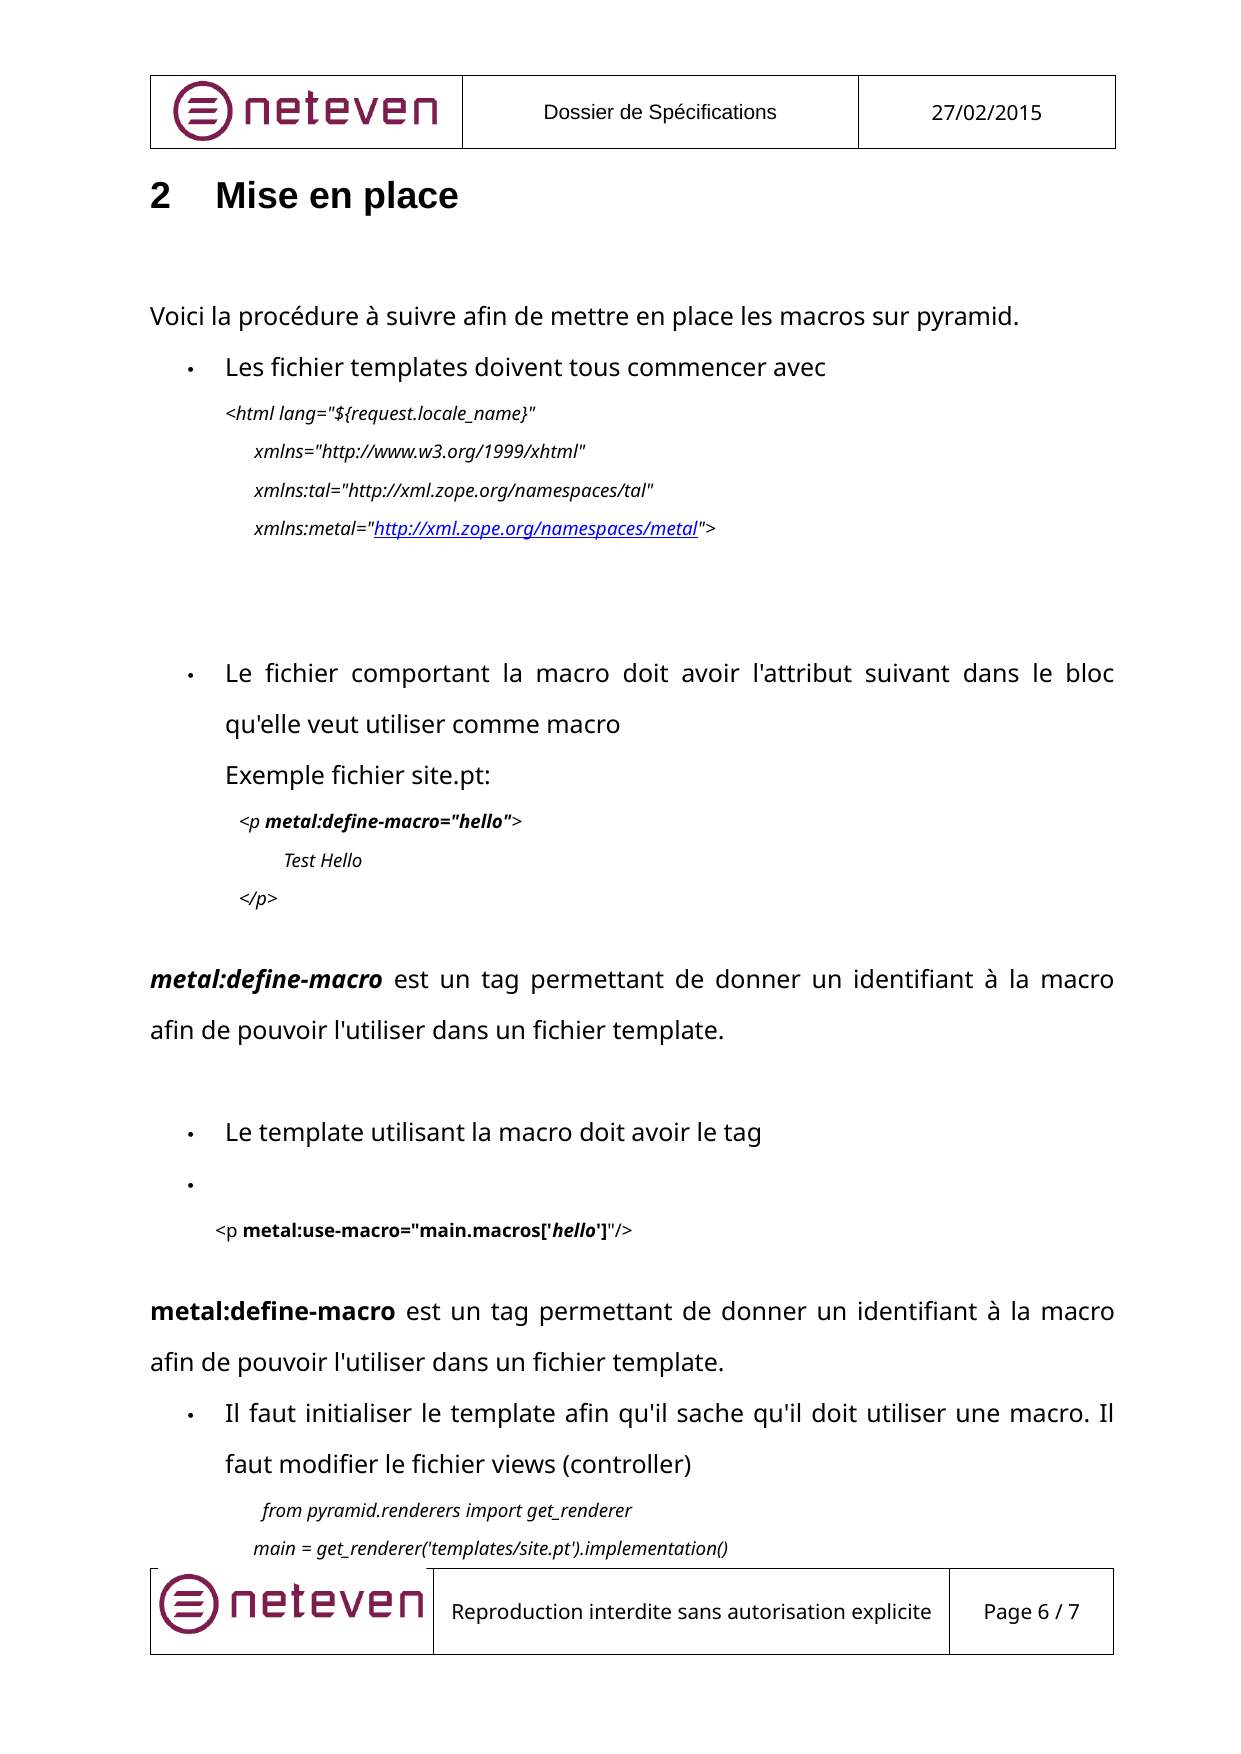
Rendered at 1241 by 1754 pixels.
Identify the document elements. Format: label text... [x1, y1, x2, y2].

picture [172, 76, 441, 148]
subtitle </p> [150, 885, 1116, 911]
subtitle metal:define-macro est un tag permettant de donner un identifiant à la macro afin de pouvoir l'utiliser dans un fichier template. [150, 1293, 1116, 1378]
subtitle Le fichier comportant la macro doit avoir l'attribut suivant dans le bloc qu'elle veut utiliser comme macro [187, 656, 1116, 741]
subtitle metal:define-macro est un tag permettant de donner un identifiant à la macro afin de pouvoir l'utiliser dans un fichier template. [150, 962, 1116, 1047]
subtitle Les fichier templates doivent tous commencer avec [187, 349, 1116, 384]
subtitle Test Hello [150, 847, 1116, 872]
subtitle <p metal:define-macro="hello"> [150, 809, 1116, 834]
subtitle Mise en place [150, 173, 1116, 216]
subtitle Voici la procédure à suivre afin de mettre en place les macros sur pyramid. [150, 298, 1116, 333]
subtitle xmlns:metal="http://xml.zope.org/namespaces/metal"> [187, 515, 1116, 541]
subtitle main = get_renderer('templates/site.pt').implementation() [150, 1536, 1116, 1561]
subtitle Le template utilisant la macro doit avoir le tag [187, 1115, 1116, 1149]
picture [158, 1568, 427, 1641]
subtitle xmlns="http://www.w3.org/1999/xhtml" [187, 439, 1116, 464]
subtitle <html lang="${request.locale_name}" [187, 401, 1116, 426]
subtitle from pyramid.renderers import get_renderer [225, 1497, 1116, 1523]
subtitle Il faut initialiser le template afin qu'il sache qu'il doit utiliser une macro. Il faut modifier le fichier views (controller) [187, 1395, 1116, 1481]
subtitle Exemple fichier site.pt: [187, 758, 1116, 792]
subtitle <p metal:use-macro="main.macros['hello']"/> [150, 1217, 1116, 1242]
subtitle xmlns:tal="http://xml.zope.org/namespaces/tal" [187, 477, 1116, 503]
